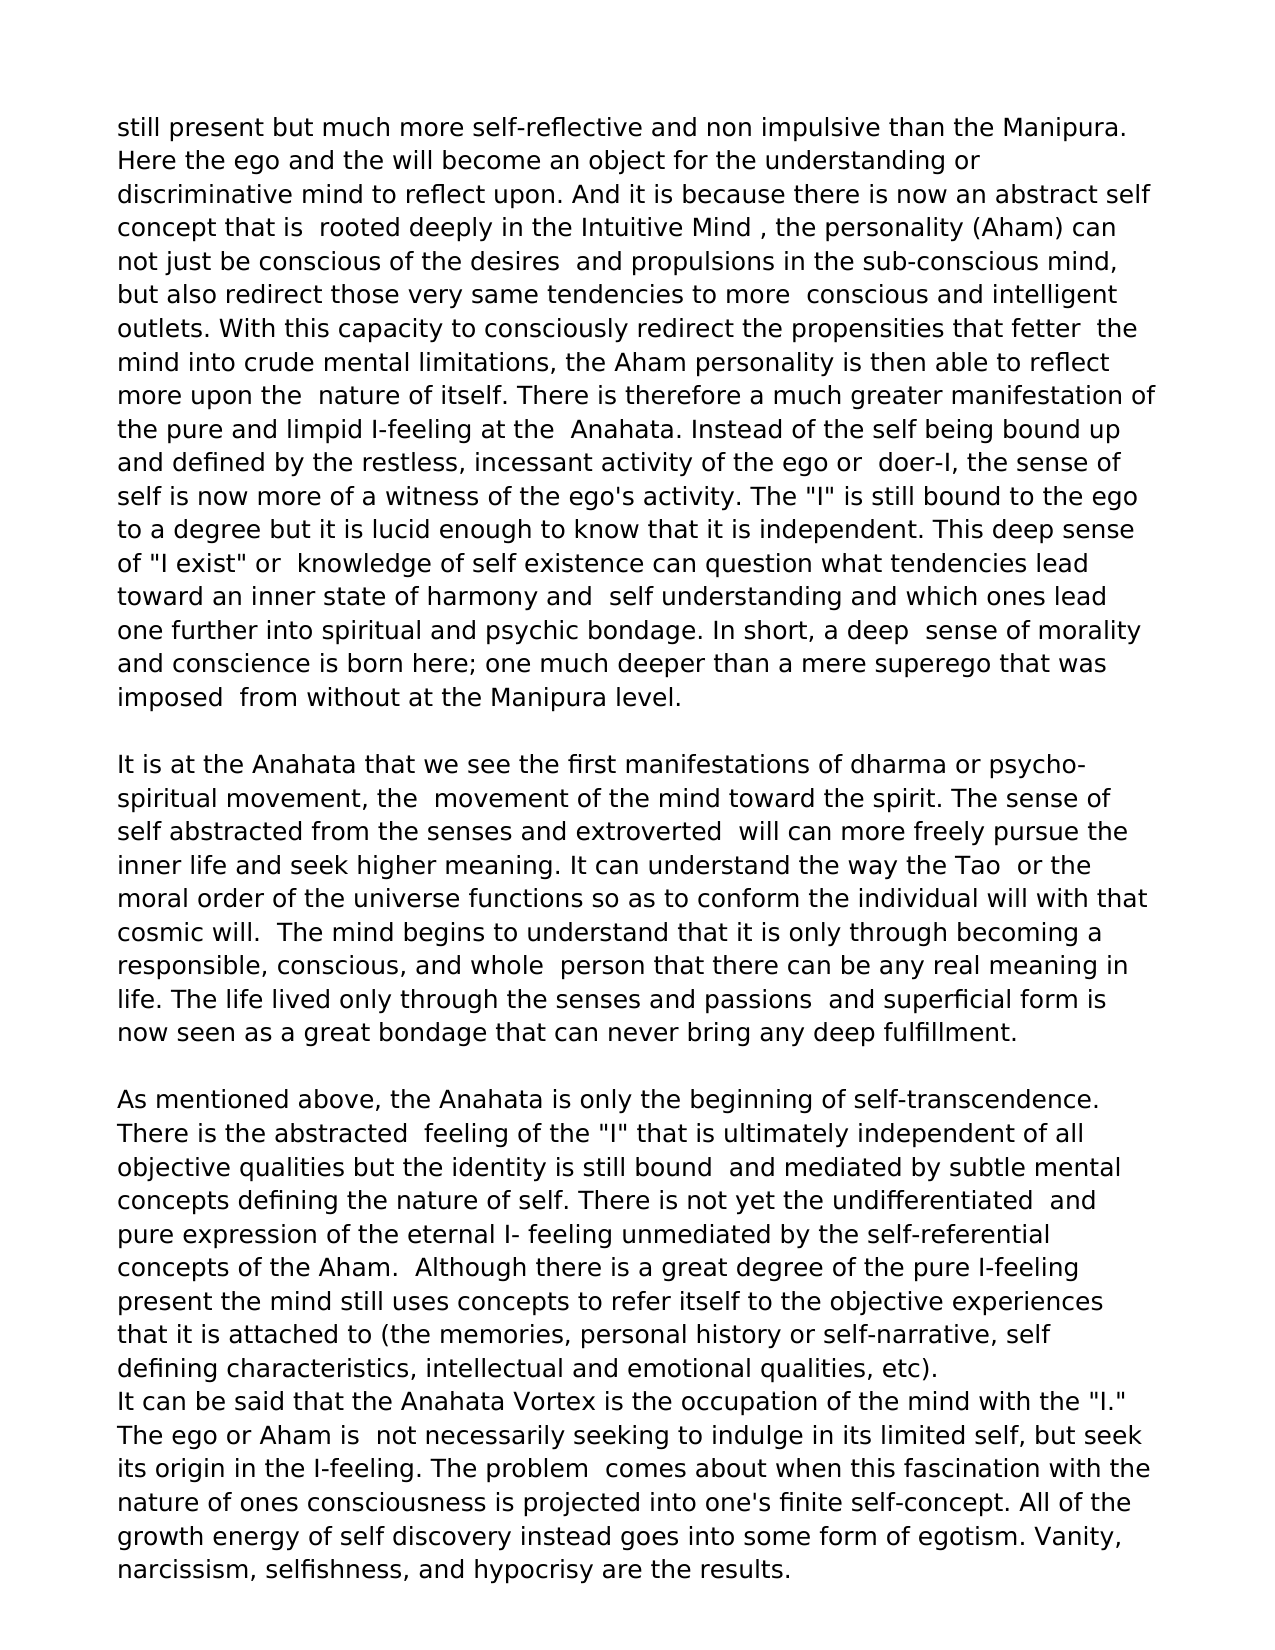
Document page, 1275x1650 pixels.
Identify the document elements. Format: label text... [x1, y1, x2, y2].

text As mentioned above, the Anahata is only the beginning of self-transcendence. There is the abstracted feeling of the "I" that is ultimately independent of all objective qualities but the identity is still bound and mediated by subtle mental concepts defining the nature of self. There is not yet the undifferentiated and pure expression of the eternal I- feeling unmediated by the self-referential concepts of the Aham. Although there is a great degree of the pure I-feeling present the mind still uses concepts to refer itself to the objective experiences that it is attached to (the memories, personal history or self-narrative, self defining characteristics, intellectual and emotional qualities, etc). [117, 1086, 1159, 1383]
text It is at the Anahata that we see the first manifestations of dharma or psycho-spiritual movement, the movement of the mind toward the spirit. The sense of self abstracted from the senses and extroverted will can more freely pursue the inner life and seek higher meaning. It can understand the way the Tao or the moral order of the universe functions so as to conform the individual will with that cosmic will. The mind begins to understand that it is only through becoming a responsible, conscious, and whole person that there can be any real meaning in life. The life lived only through the senses and passions and superficial form is now seen as a great bondage that can never bring any deep fulfillment. [117, 750, 1159, 1048]
text It can be said that the Anahata Vortex is the occupation of the mind with the "I." The ego or Aham is not necessarily seeking to indulge in its limited self, but seek its origin in the I-feeling. The problem comes about when this fascination with the nature of ones consciousness is projected into one's finite self-concept. All of the growth energy of self discovery instead goes into some form of egotism. Vanity, narcissism, selfishness, and hypocrisy are the results. [117, 1388, 1159, 1584]
text still present but much more self-reflective and non impulsive than the Manipura. Here the ego and the will become an object for the understanding or discriminative mind to reflect upon. And it is because there is now an abstract self concept that is rooted deeply in the Intuitive Mind , the personality (Aham) can not just be conscious of the desires and propulsions in the sub-conscious mind, but also redirect those very same tendencies to more conscious and intelligent outlets. With this capacity to consciously redirect the propensities that fetter the mind into crude mental limitations, the Aham personality is then able to reflect more upon the nature of itself. There is therefore a much greater manifestation of the pure and limpid I-feeling at the Anahata. Instead of the self being bound up and defined by the restless, incessant activity of the ego or doer-I, the sense of self is now more of a witness of the ego's activity. The "I" is still bound to the ego to a degree but it is lucid enough to know that it is independent. This deep sense of "I exist" or knowledge of self existence can question what tendencies lead toward an inner state of harmony and self understanding and which ones lead one further into spiritual and psychic bondage. In short, a deep sense of morality and conscience is born here; one much deeper than a mere superego that was imposed from without at the Manipura level. [117, 113, 1159, 712]
